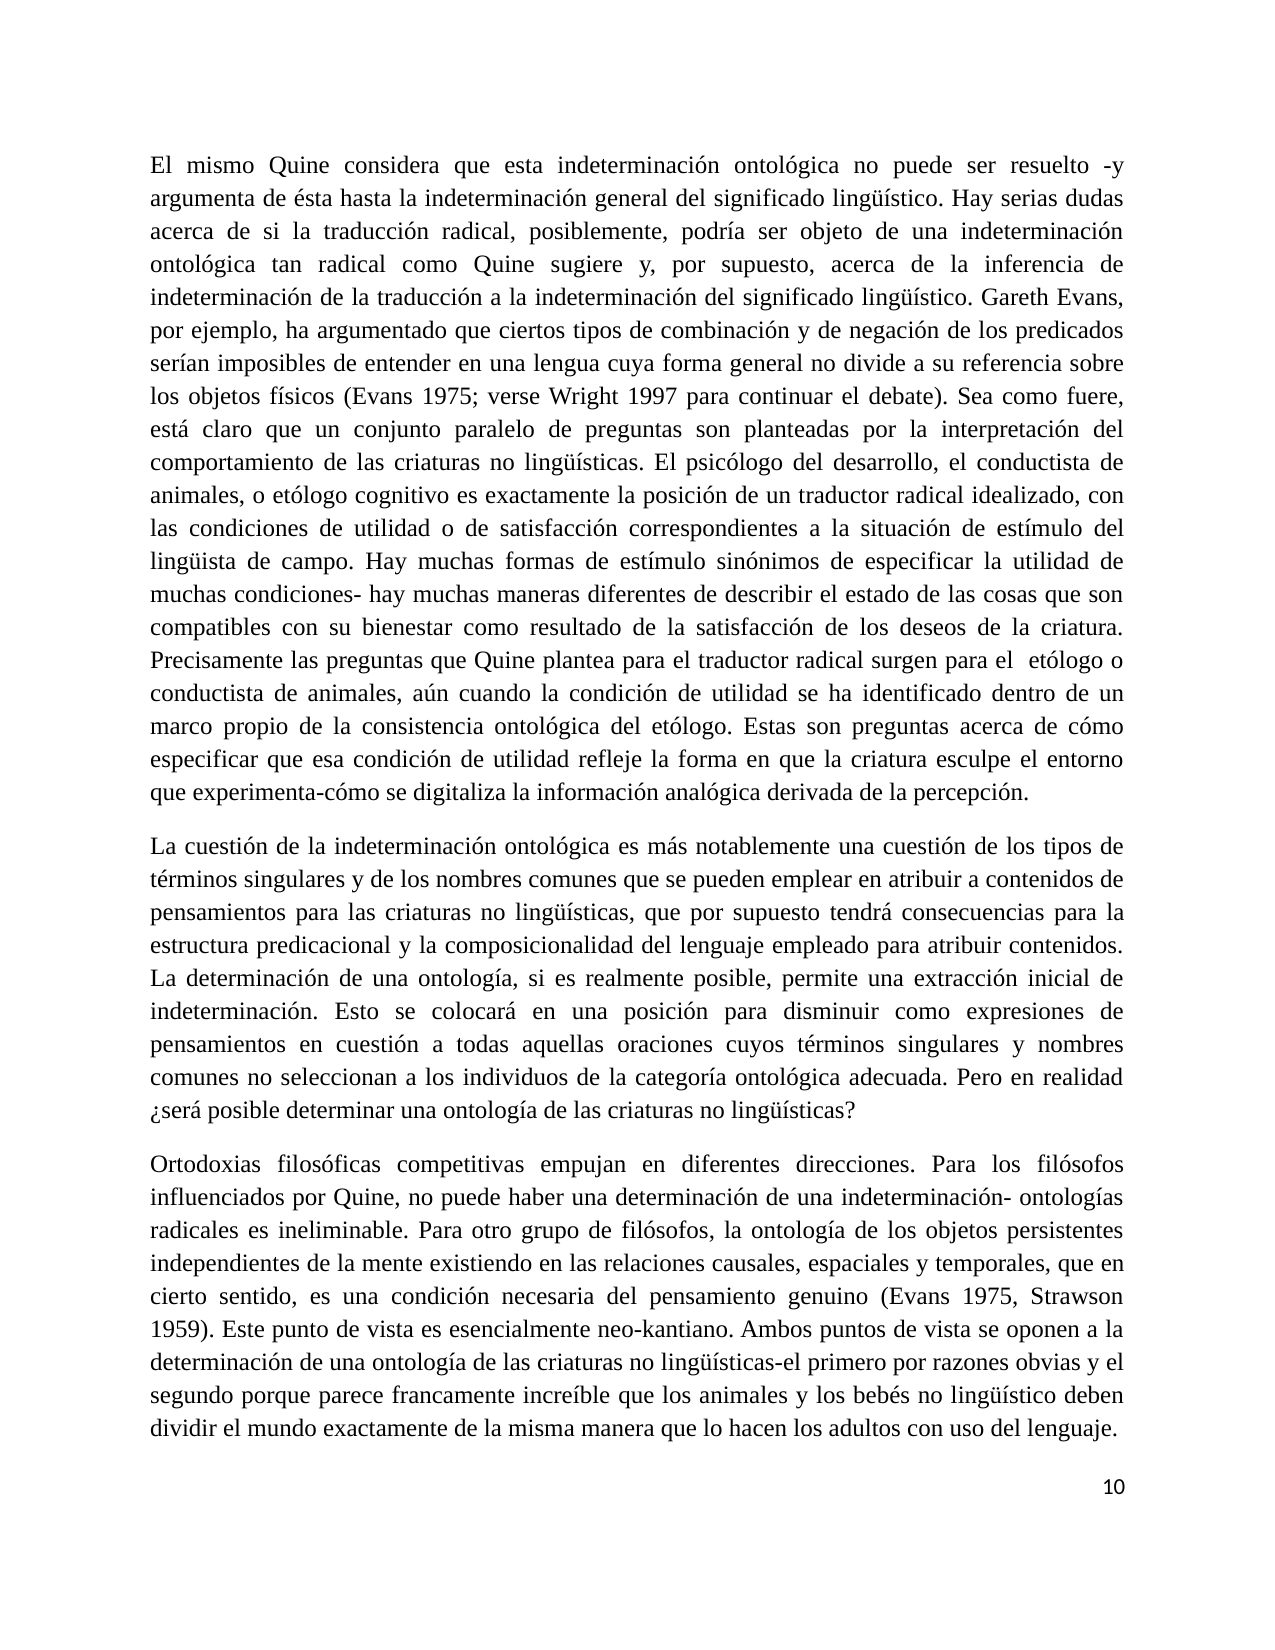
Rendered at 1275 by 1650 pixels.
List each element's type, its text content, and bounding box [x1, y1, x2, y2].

text La cuestión de la indeterminación ontológica es más notablemente una cuestión de los tipos de términos singulares y de los nombres comunes que se pueden emplear en atribuir a contenidos de pensamientos para las criaturas no lingüísticas, que por supuesto tendrá consecuencias para la estructura predicacional y la composicionalidad del lenguaje empleado para atribuir contenidos. La determinación de una ontología, si es realmente posible, permite una extracción inicial de indeterminación. Esto se colocará en una posición para disminuir como expresiones de pensamientos en cuestión a todas aquellas oraciones cuyos términos singulares y nombres comunes no seleccionan a los individuos de la categoría ontológica adecuada. Pero en realidad ¿será posible determinar una ontología de las criaturas no lingüísticas? [150, 831, 1125, 1124]
text Ortodoxias filosóficas competitivas empujan en diferentes direcciones. Para los filósofos influenciados por Quine, no puede haber una determinación de una indeterminación- ontologías radicales es ineliminable. Para otro grupo de filósofos, la ontología de los objetos persistentes independientes de la mente existiendo en las relaciones causales, espaciales y temporales, que en cierto sentido, es una condición necesaria del pensamiento genuino (Evans 1975, Strawson 1959). Este punto de vista es esencialmente neo-kantiano. Ambos puntos de vista se oponen a la determinación de una ontología de las criaturas no lingüísticas-el primero por razones obvias y el segundo porque parece francamente increíble que los animales y los bebés no lingüístico deben dividir el mundo exactamente de la misma manera que lo hacen los adultos con uso del lenguaje. [150, 1149, 1125, 1442]
text El mismo Quine considera que esta indeterminación ontológica no puede ser resuelto -y argumenta de ésta hasta la indeterminación general del significado lingüístico. Hay serias dudas acerca de si la traducción radical, posiblemente, podría ser objeto de una indeterminación ontológica tan radical como Quine sugiere y, por supuesto, acerca de la inferencia de indeterminación de la traducción a la indeterminación del significado lingüístico. Gareth Evans, por ejemplo, ha argumentado que ciertos tipos de combinación y de negación de los predicados serían imposibles de entender en una lengua cuya forma general no divide a su referencia sobre los objetos físicos (Evans 1975; verse Wright 1997 para continuar el debate). Sea como fuere, está claro que un conjunto paralelo de preguntas son planteadas por la interpretación del comportamiento de las criaturas no lingüísticas. El psicólogo del desarrollo, el conductista de animales, o etólogo cognitivo es exactamente la posición de un traductor radical idealizado, con las condiciones de utilidad o de satisfacción correspondientes a la situación de estímulo del lingüista de campo. Hay muchas formas de estímulo sinónimos de especificar la utilidad de muchas condiciones- hay muchas maneras diferentes de describir el estado de las cosas que son compatibles con su bienestar como resultado de la satisfacción de los deseos de la criatura. Precisamente las preguntas que Quine plantea para el traductor radical surgen para el etólogo o conductista de animales, aún cuando la condición de utilidad se ha identificado dentro de un marco propio de la consistencia ontológica del etólogo. Estas son preguntas acerca de cómo especificar que esa condición de utilidad refleje la forma en que la criatura esculpe el entorno que experimenta-cómo se digitaliza la información analógica derivada de la percepción. [150, 150, 1125, 806]
